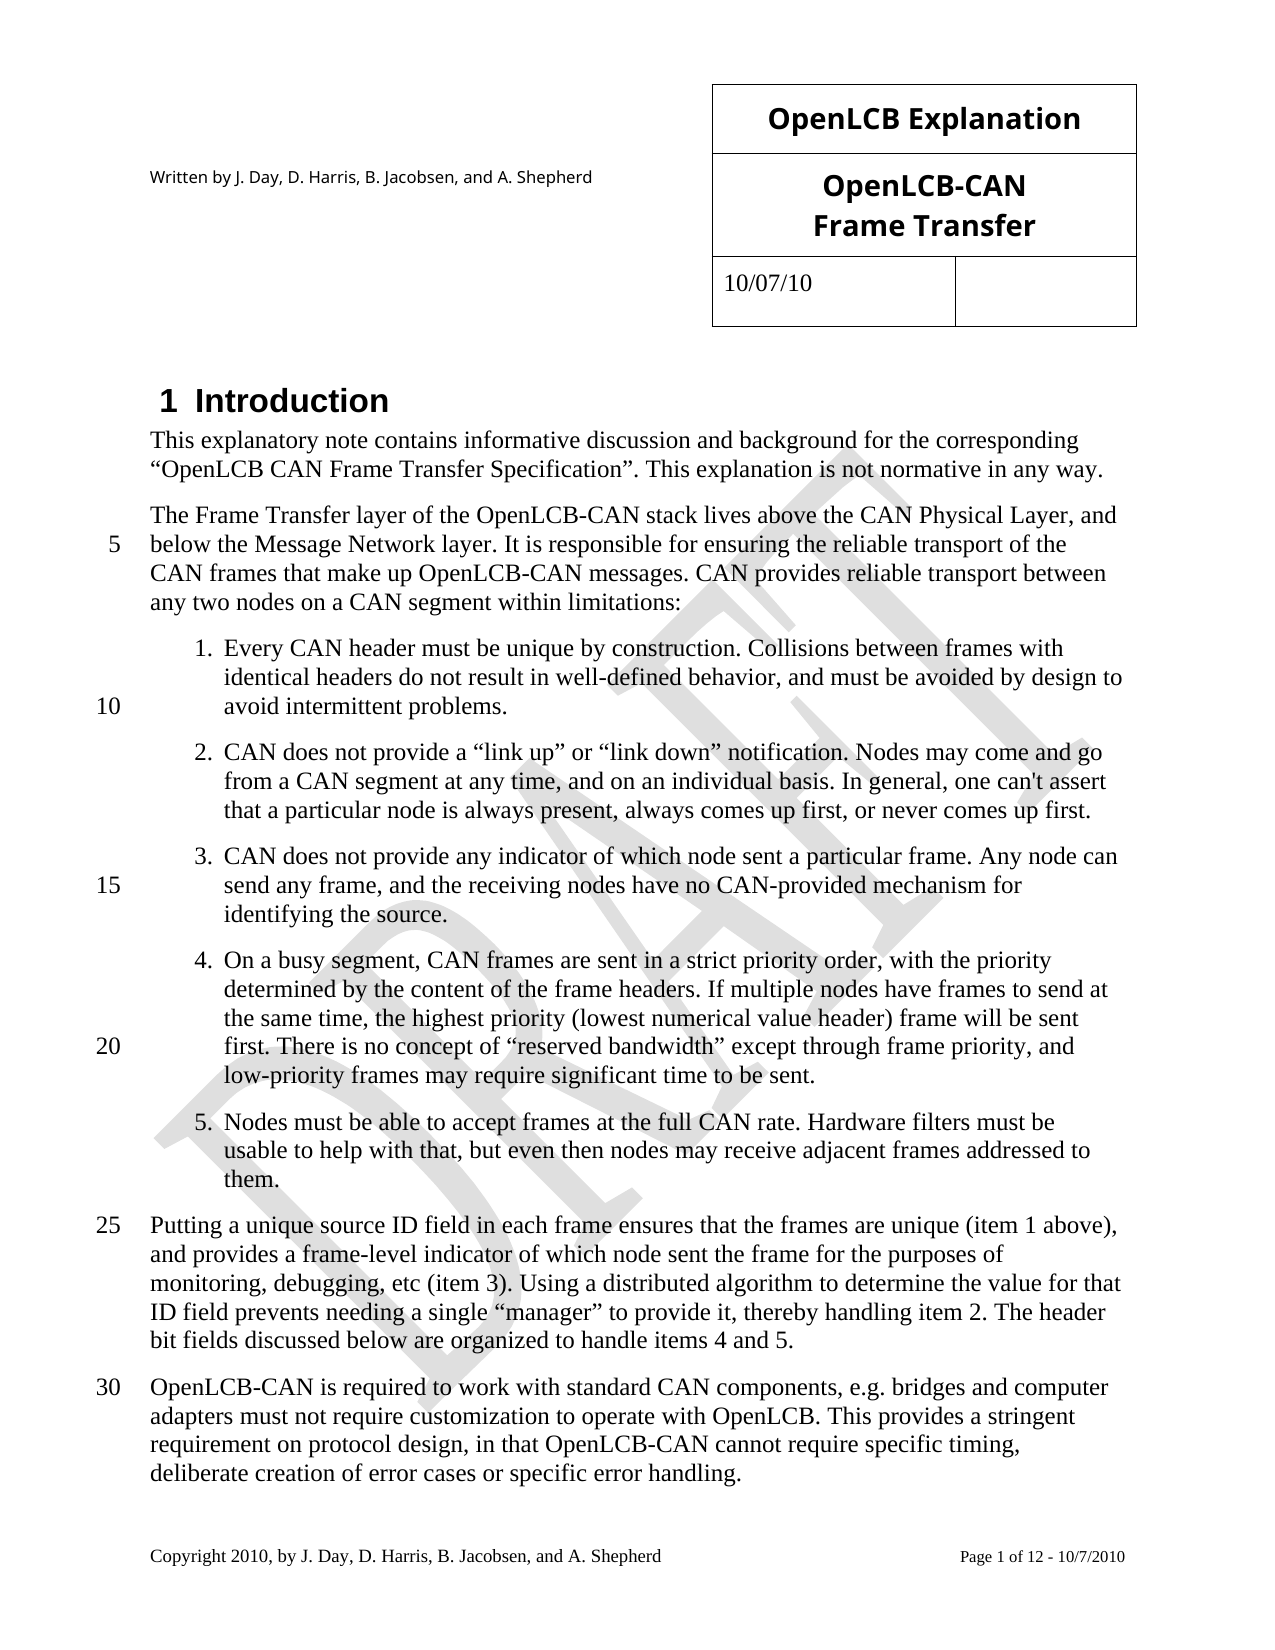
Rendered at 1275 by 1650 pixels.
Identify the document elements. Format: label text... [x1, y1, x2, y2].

list On a busy segment, CAN frames are sent in a strict priority order, with the priority determined by the content of the frame headers. If multiple nodes have frames to send at the same time, the highest priority (lowest numerical value header) frame will be sent first. There is no concept of “reserved bandwidth” except through frame priority, and low-priority frames may require significant time to be sent. [372, 945, 515, 1079]
list CAN does not provide any indicator of which node sent a particular frame. Any node can send any frame, and the receiving nodes have no CAN-provided mechanism for identifying the source. [194, 841, 611, 927]
list CAN does not provide any indicator of which node sent a particular frame. Any node can send any frame, and the receiving nodes have no CAN-provided mechanism for identifying the source. [572, 841, 700, 927]
list Nodes must be able to accept frames at the full CAN rate. Hardware filters must be usable to help with that, but even then nodes may receive adjacent frames addressed to them. [211, 1107, 441, 1193]
list On a busy segment, CAN frames are sent in a strict priority order, with the priority determined by the content of the frame headers. If multiple nodes have frames to send at the same time, the highest priority (lowest numerical value header) frame will be sent first. There is no concept of “reserved bandwidth” except through frame priority, and low-priority frames may require significant time to be sent. [497, 945, 721, 1089]
list Every CAN header must be unique by construction. Collisions between frames with identical headers do not result in well-defined behavior, and must be avoided by design to avoid intermittent problems. [665, 633, 977, 719]
list Every CAN header must be unique by construction. Collisions between frames with identical headers do not result in well-defined behavior, and must be avoided by design to avoid intermittent problems. [194, 633, 676, 719]
list Nodes must be able to accept frames at the full CAN rate. Hardware filters must be usable to help with that, but even then nodes may receive adjacent frames addressed to them. [511, 1107, 1125, 1193]
text Putting a unique source ID field in each frame ensures that the frames are unique (item 1 above), and provides a frame-level indicator of which node sent the frame for the purposes of monitoring, debugging, etc (item 3). Using a distributed algorithm to determine the value for that ID field prevents needing a single “manager” to provide it, thereby handling item 2. The header bit fields discussed below are organized to handle items 4 and 5. [304, 1211, 494, 1354]
text This explanatory note contains informative discussion and background for the corresponding “OpenLCB CAN Frame Transfer Specification”. This explanation is not normative in any way. [150, 425, 1125, 483]
subtitle Introduction [150, 381, 1125, 419]
text Putting a unique source ID field in each frame ensures that the frames are unique (item 1 above), and provides a frame-level indicator of which node sent the frame for the purposes of monitoring, debugging, etc (item 3). Using a distributed algorithm to determine the value for that ID field prevents needing a single “manager” to provide it, thereby handling item 2. The header bit fields discussed below are organized to handle items 4 and 5. [490, 1211, 1125, 1354]
text The Frame Transfer layer of the OpenLCB-CAN stack lives above the CAN Physical Layer, and below the Message Network layer. It is responsible for ensuring the reliable transport of the CAN frames that make up OpenLCB-CAN messages. CAN provides reliable transport between any two nodes on a CAN segment within limitations: [815, 501, 1125, 616]
list Nodes must be able to accept frames at the full CAN rate. Hardware filters must be usable to help with that, but even then nodes may receive adjacent frames addressed to them. [403, 1107, 553, 1193]
list On a busy segment, CAN frames are sent in a strict priority order, with the priority determined by the content of the frame headers. If multiple nodes have frames to send at the same time, the highest priority (lowest numerical value header) frame will be sent first. There is no concept of “reserved bandwidth” except through frame priority, and low-priority frames may require significant time to be sent. [194, 945, 449, 1089]
list CAN does not provide a “link up” or “link down” notification. Nodes may come and go from a CAN segment at any time, and on an individual basis. In general, one can't assert that a particular node is always present, always comes up first, or never comes up first. [1030, 737, 1125, 823]
list CAN does not provide any indicator of which node sent a particular frame. Any node can send any frame, and the receiving nodes have no CAN-provided mechanism for identifying the source. [654, 841, 882, 927]
text The Frame Transfer layer of the OpenLCB-CAN stack lives above the CAN Physical Layer, and below the Message Network layer. It is responsible for ensuring the reliable transport of the CAN frames that make up OpenLCB-CAN messages. CAN provides reliable transport between any two nodes on a CAN segment within limitations: [758, 535, 874, 616]
list On a busy segment, CAN frames are sent in a strict priority order, with the priority determined by the content of the frame headers. If multiple nodes have frames to send at the same time, the highest priority (lowest numerical value header) frame will be sent first. There is no concept of “reserved bandwidth” except through frame priority, and low-priority frames may require significant time to be sent. [669, 945, 1125, 1089]
text Putting a unique source ID field in each frame ensures that the frames are unique (item 1 above), and provides a frame-level indicator of which node sent the frame for the purposes of monitoring, debugging, etc (item 3). Using a distributed algorithm to determine the value for that ID field prevents needing a single “manager” to provide it, thereby handling item 2. The header bit fields discussed below are organized to handle items 4 and 5. [150, 1211, 404, 1354]
list CAN does not provide any indicator of which node sent a particular frame. Any node can send any frame, and the receiving nodes have no CAN-provided mechanism for identifying the source. [841, 841, 1125, 927]
text OpenLCB-CAN is required to work with standard CAN components, e.g. bridges and computer adapters must not require customization to operate with OpenLCB. This provides a stringent requirement on protocol design, in that OpenLCB-CAN cannot require specific timing, deliberate creation of error cases or specific error handling. [150, 1372, 1125, 1487]
list CAN does not provide a “link up” or “link down” notification. Nodes may come and go from a CAN segment at any time, and on an individual basis. In general, one can't assert that a particular node is always present, always comes up first, or never comes up first. [798, 737, 1032, 823]
list CAN does not provide a “link up” or “link down” notification. Nodes may come and go from a CAN segment at any time, and on an individual basis. In general, one can't assert that a particular node is always present, always comes up first, or never comes up first. [194, 737, 780, 823]
text The Frame Transfer layer of the OpenLCB-CAN stack lives above the CAN Physical Layer, and below the Message Network layer. It is responsible for ensuring the reliable transport of the CAN frames that make up OpenLCB-CAN messages. CAN provides reliable transport between any two nodes on a CAN segment within limitations: [150, 501, 789, 616]
list Every CAN header must be unique by construction. Collisions between frames with identical headers do not result in well-defined behavior, and must be avoided by design to avoid intermittent problems. [934, 633, 1125, 719]
